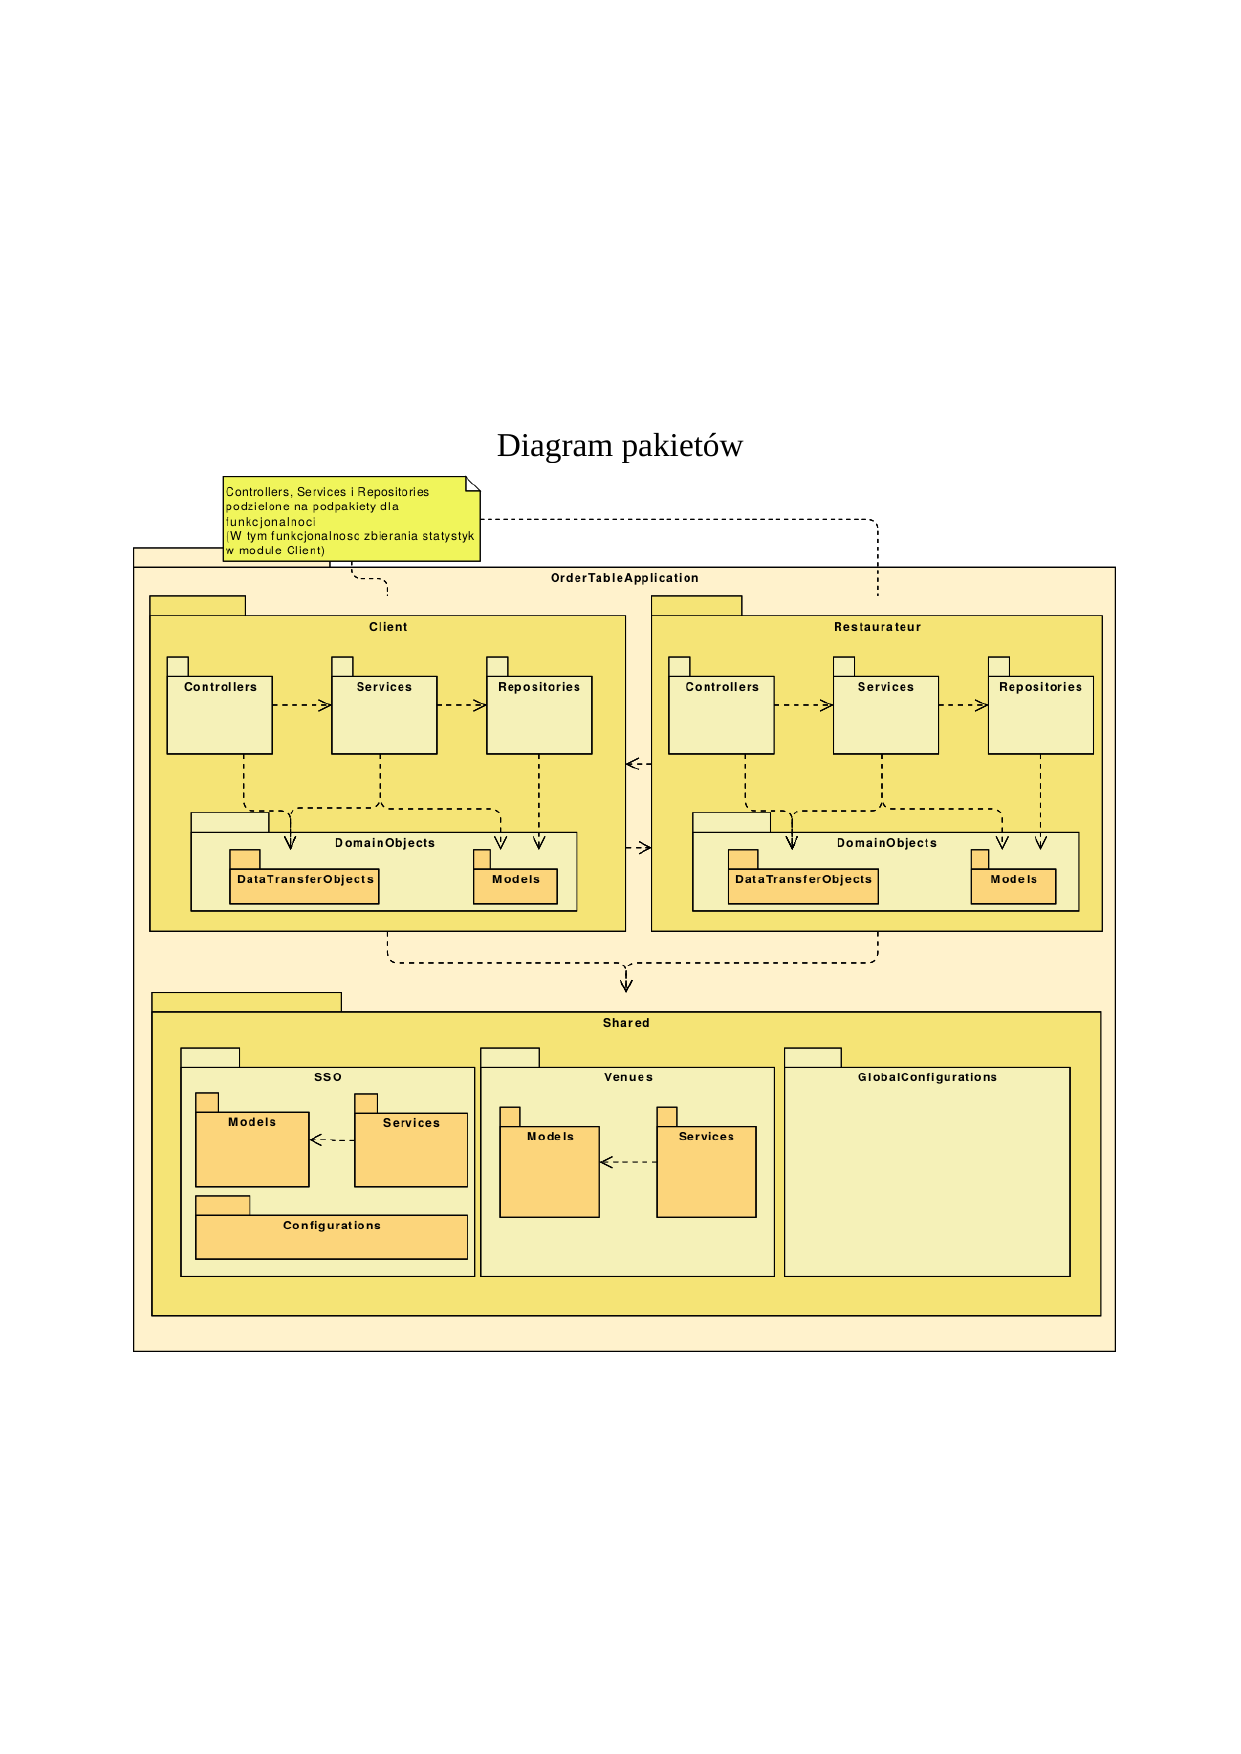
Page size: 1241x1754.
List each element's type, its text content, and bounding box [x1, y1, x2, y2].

text Diagram pakietów [118, 425, 1122, 463]
picture [118, 463, 1123, 1358]
